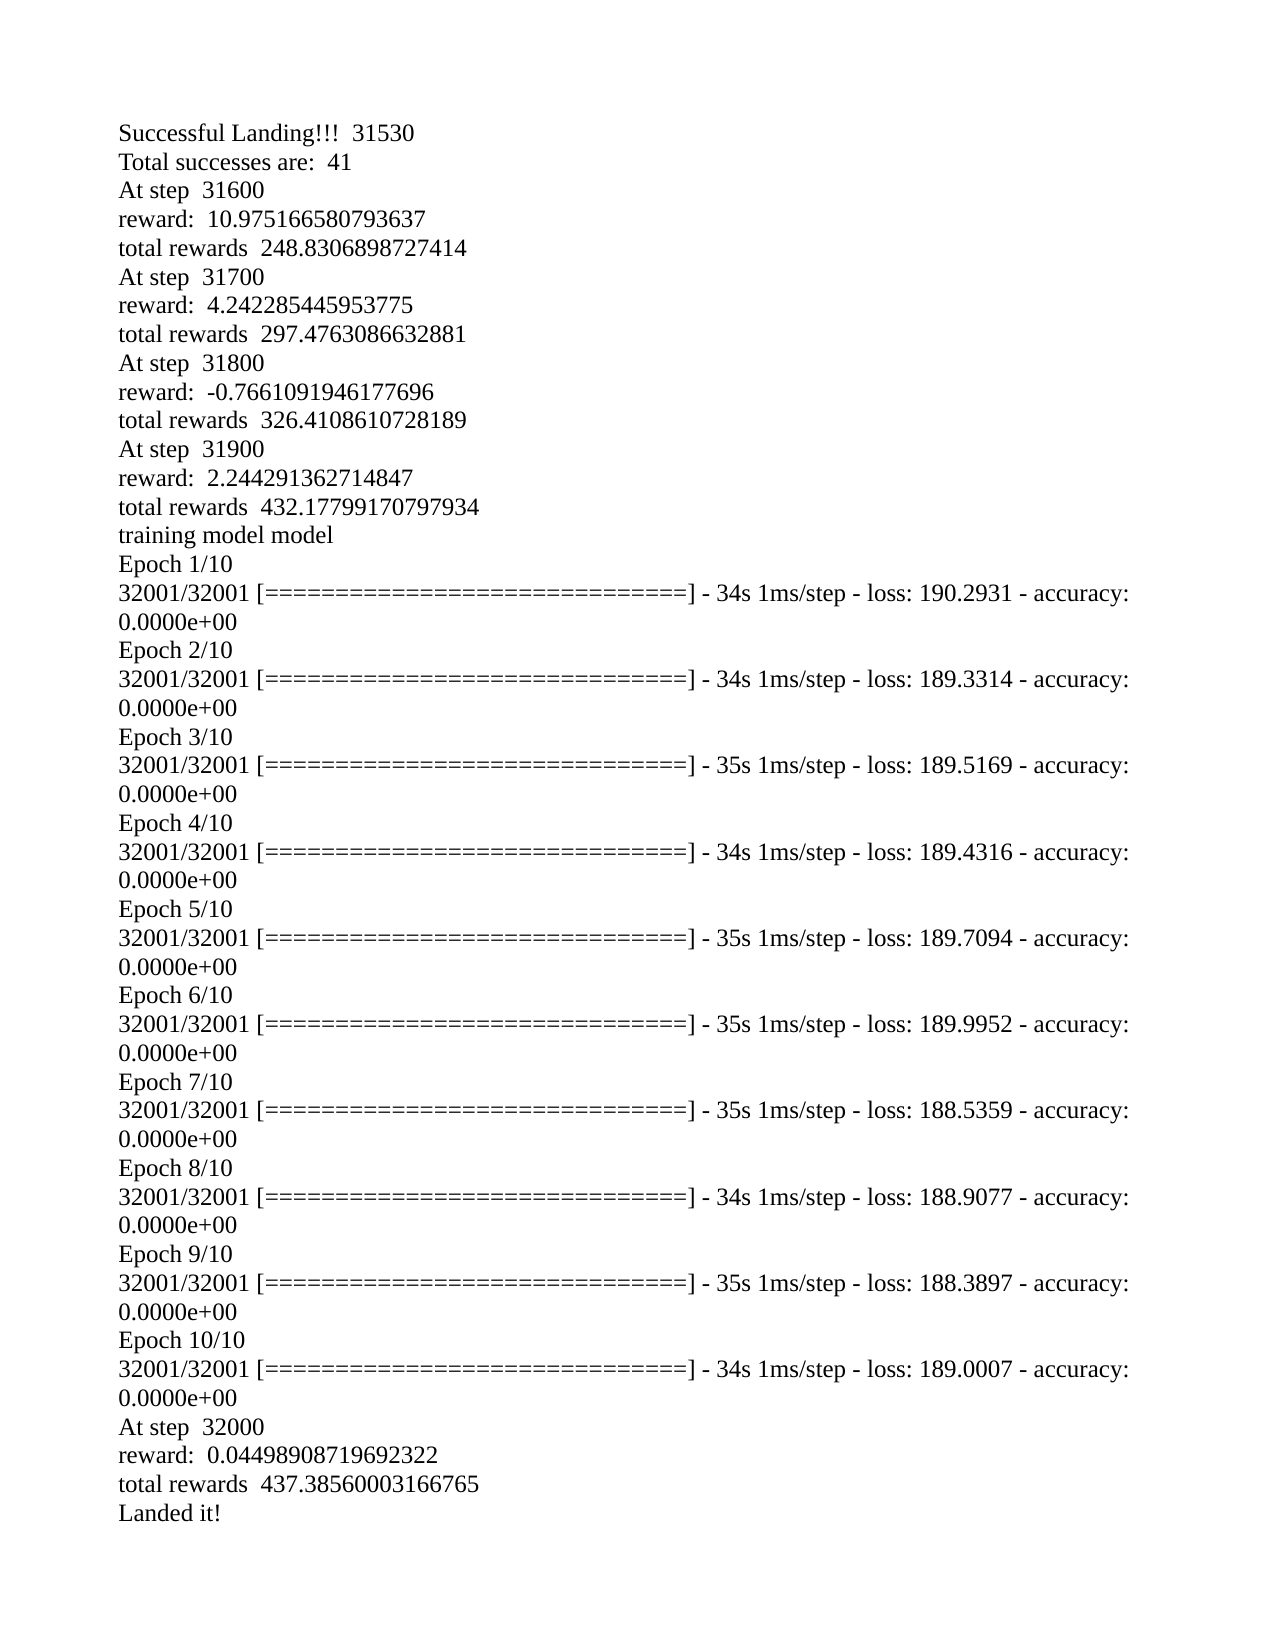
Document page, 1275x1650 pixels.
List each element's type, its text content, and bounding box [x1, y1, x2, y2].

text Epoch 5/10 [118, 894, 1157, 923]
text total rewards 437.38560003166765 [118, 1469, 1157, 1498]
text 32001/32001 [==============================] - 35s 1ms/step - loss: 188.3897 - accuracy: 0.0000e+00 [118, 1268, 1157, 1326]
text Landed it! [118, 1498, 1157, 1527]
text 32001/32001 [==============================] - 35s 1ms/step - loss: 188.5359 - accuracy: 0.0000e+00 [118, 1096, 1157, 1153]
text At step 31900 [118, 434, 1157, 463]
text Epoch 6/10 [118, 981, 1157, 1009]
text total rewards 326.4108610728189 [118, 406, 1157, 434]
text 32001/32001 [==============================] - 35s 1ms/step - loss: 189.5169 - accuracy: 0.0000e+00 [118, 751, 1157, 808]
text Epoch 1/10 [118, 549, 1157, 578]
text Epoch 3/10 [118, 722, 1157, 751]
text reward: 4.242285445953775 [118, 291, 1157, 319]
text 32001/32001 [==============================] - 35s 1ms/step - loss: 189.7094 - accuracy: 0.0000e+00 [118, 923, 1157, 981]
text reward: 10.975166580793637 [118, 204, 1157, 233]
text At step 31700 [118, 262, 1157, 291]
text reward: -0.7661091946177696 [118, 377, 1157, 406]
text At step 31600 [118, 176, 1157, 204]
text 32001/32001 [==============================] - 34s 1ms/step - loss: 188.9077 - accuracy: 0.0000e+00 [118, 1182, 1157, 1239]
text Epoch 7/10 [118, 1067, 1157, 1096]
text 32001/32001 [==============================] - 34s 1ms/step - loss: 189.0007 - accuracy: 0.0000e+00 [118, 1354, 1157, 1412]
text Epoch 4/10 [118, 808, 1157, 837]
text Epoch 9/10 [118, 1239, 1157, 1268]
text total rewards 248.8306898727414 [118, 233, 1157, 262]
text 32001/32001 [==============================] - 34s 1ms/step - loss: 189.3314 - accuracy: 0.0000e+00 [118, 664, 1157, 722]
text reward: 2.244291362714847 [118, 463, 1157, 492]
text Total successes are: 41 [118, 147, 1157, 176]
text 32001/32001 [==============================] - 34s 1ms/step - loss: 189.4316 - accuracy: 0.0000e+00 [118, 837, 1157, 894]
text total rewards 297.4763086632881 [118, 319, 1157, 348]
text At step 31800 [118, 348, 1157, 377]
text Epoch 8/10 [118, 1153, 1157, 1182]
text Epoch 2/10 [118, 636, 1157, 664]
text training model model [118, 521, 1157, 549]
text 32001/32001 [==============================] - 34s 1ms/step - loss: 190.2931 - accuracy: 0.0000e+00 [118, 578, 1157, 636]
text Successful Landing!!! 31530 [118, 118, 1157, 147]
text 32001/32001 [==============================] - 35s 1ms/step - loss: 189.9952 - accuracy: 0.0000e+00 [118, 1009, 1157, 1067]
text total rewards 432.17799170797934 [118, 492, 1157, 521]
text At step 32000 [118, 1412, 1157, 1441]
text reward: 0.04498908719692322 [118, 1441, 1157, 1469]
text Epoch 10/10 [118, 1326, 1157, 1354]
